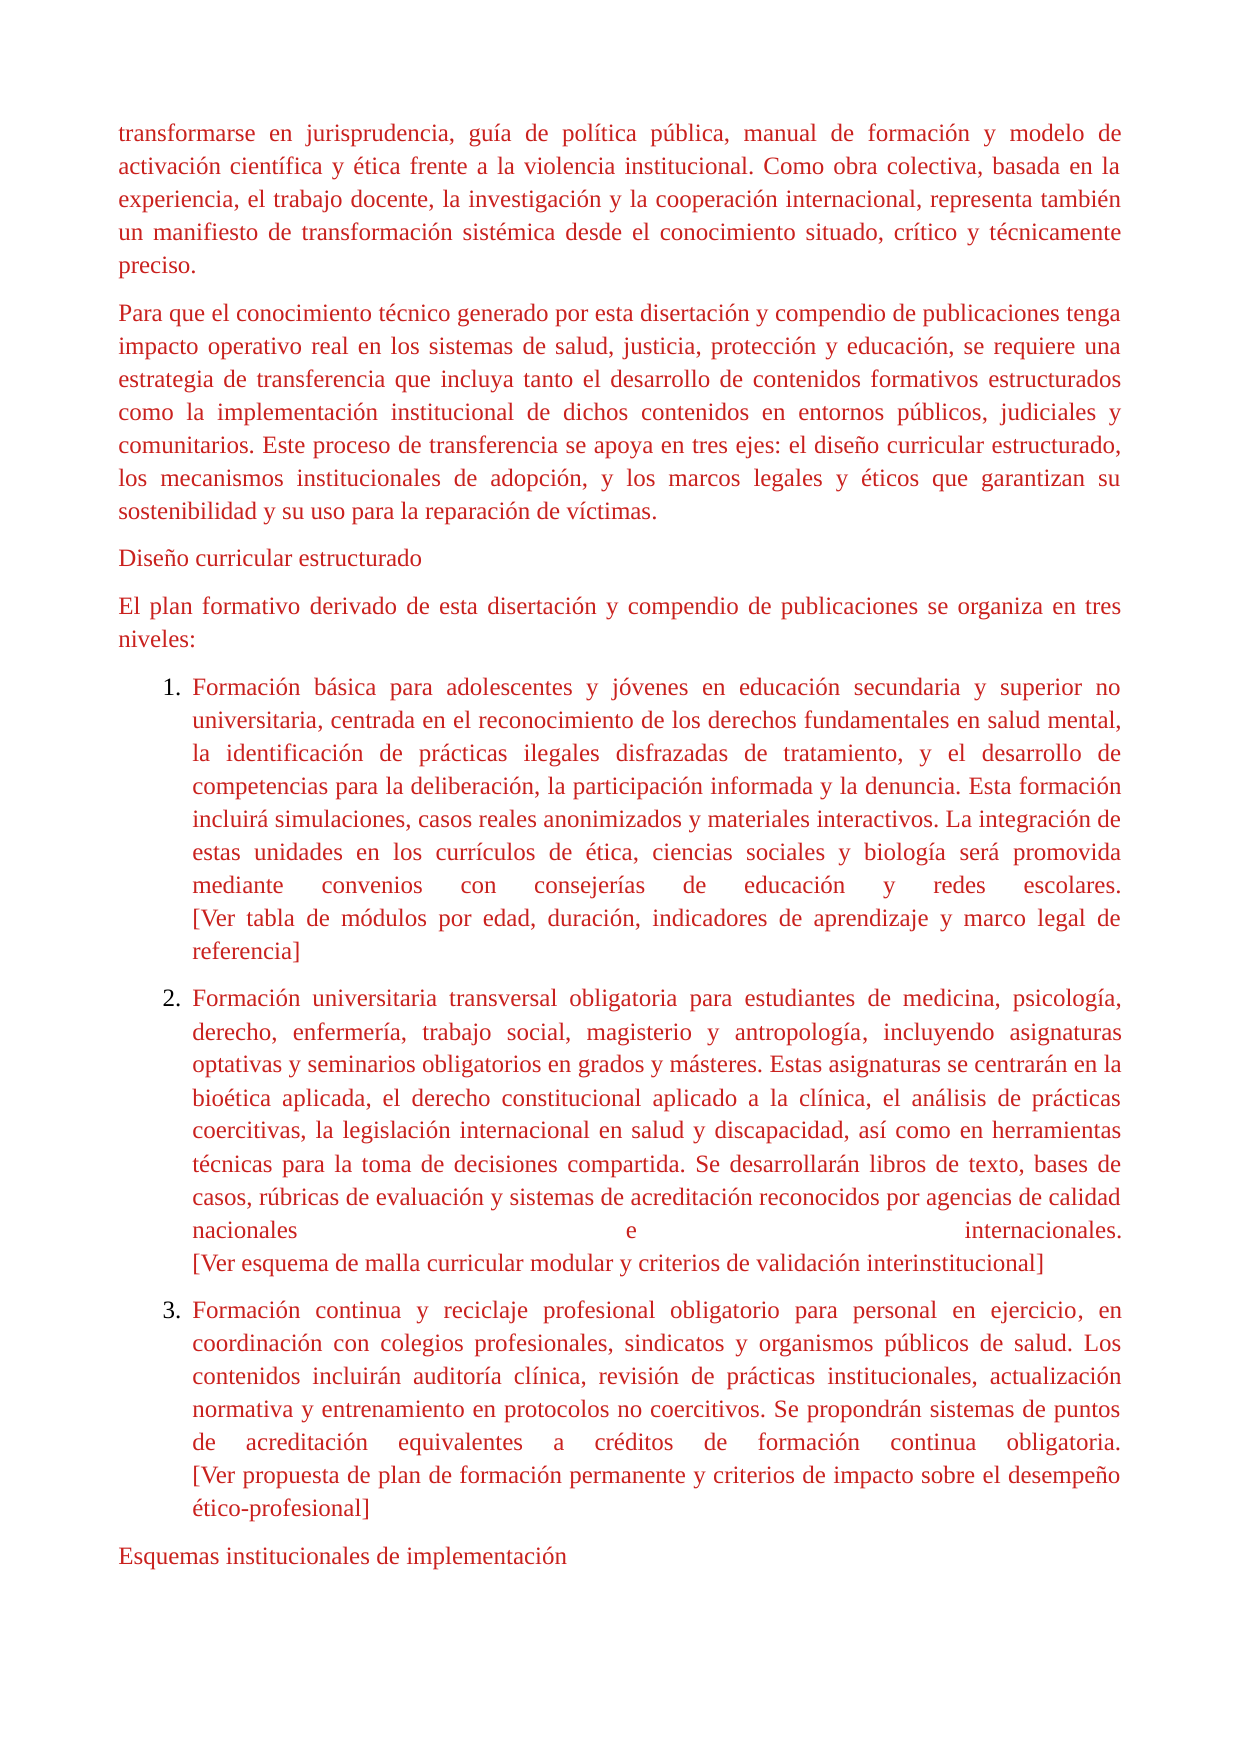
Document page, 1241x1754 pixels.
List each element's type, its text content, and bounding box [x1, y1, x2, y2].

list Formación universitaria transversal obligatoria para estudiantes de medicina, psicología, derecho, enfermería, trabajo social, magisterio y antropología, incluyendo asignaturas optativas y seminarios obligatorios en grados y másteres. Estas asignaturas se centrarán en la bioética aplicada, el derecho constitucional aplicado a la clínica, el análisis de prácticas coercitivas, la legislación internacional en salud y discapacidad, así como en herramientas técnicas para la toma de decisiones compartida. Se desarrollarán libros de texto, bases de casos, rúbricas de evaluación y sistemas de acreditación reconocidos por agencias de calidad nacionales e internacionales. [Ver esquema de malla curricular modular y criterios de validación interinstitucional] [162, 983, 1122, 1276]
text Para que el conocimiento técnico generado por esta disertación y compendio de publicaciones tenga impacto operativo real en los sistemas de salud, justicia, protección y educación, se requiere una estrategia de transferencia que incluya tanto el desarrollo de contenidos formativos estructurados como la implementación institucional de dichos contenidos en entornos públicos, judiciales y comunitarios. Este proceso de transferencia se apoya en tres ejes: el diseño curricular estructurado, los mecanismos institucionales de adopción, y los marcos legales y éticos que garantizan su sostenibilidad y su uso para la reparación de víctimas. [118, 298, 1122, 525]
text transformarse en jurisprudencia, guía de política pública, manual de formación y modelo de activación científica y ética frente a la violencia institucional. Como obra colectiva, basada en la experiencia, el trabajo docente, la investigación y la cooperación internacional, representa también un manifiesto de transformación sistémica desde el conocimiento situado, crítico y técnicamente preciso. [118, 118, 1122, 279]
list Formación básica para adolescentes y jóvenes en educación secundaria y superior no universitaria, centrada en el reconocimiento de los derechos fundamentales en salud mental, la identificación de prácticas ilegales disfrazadas de tratamiento, y el desarrollo de competencias para la deliberación, la participación informada y la denuncia. Esta formación incluirá simulaciones, casos reales anonimizados y materiales interactivos. La integración de estas unidades en los currículos de ética, ciencias sociales y biología será promovida mediante convenios con consejerías de educación y redes escolares. [Ver tabla de módulos por edad, duración, indicadores de aprendizaje y marco legal de referencia] [162, 672, 1122, 965]
text Diseño curricular estructurado [118, 543, 1122, 572]
list Formación continua y reciclaje profesional obligatorio para personal en ejercicio, en coordinación con colegios profesionales, sindicatos y organismos públicos de salud. Los contenidos incluirán auditoría clínica, revisión de prácticas institucionales, actualización normativa y entrenamiento en protocolos no coercitivos. Se propondrán sistemas de puntos de acreditación equivalentes a créditos de formación continua obligatoria. [Ver propuesta de plan de formación permanente y criterios de impacto sobre el desempeño ético-profesional] [162, 1295, 1122, 1522]
text El plan formativo derivado de esta disertación y compendio de publicaciones se organiza en tres niveles: [118, 591, 1122, 653]
text Esquemas institucionales de implementación [118, 1541, 1122, 1570]
